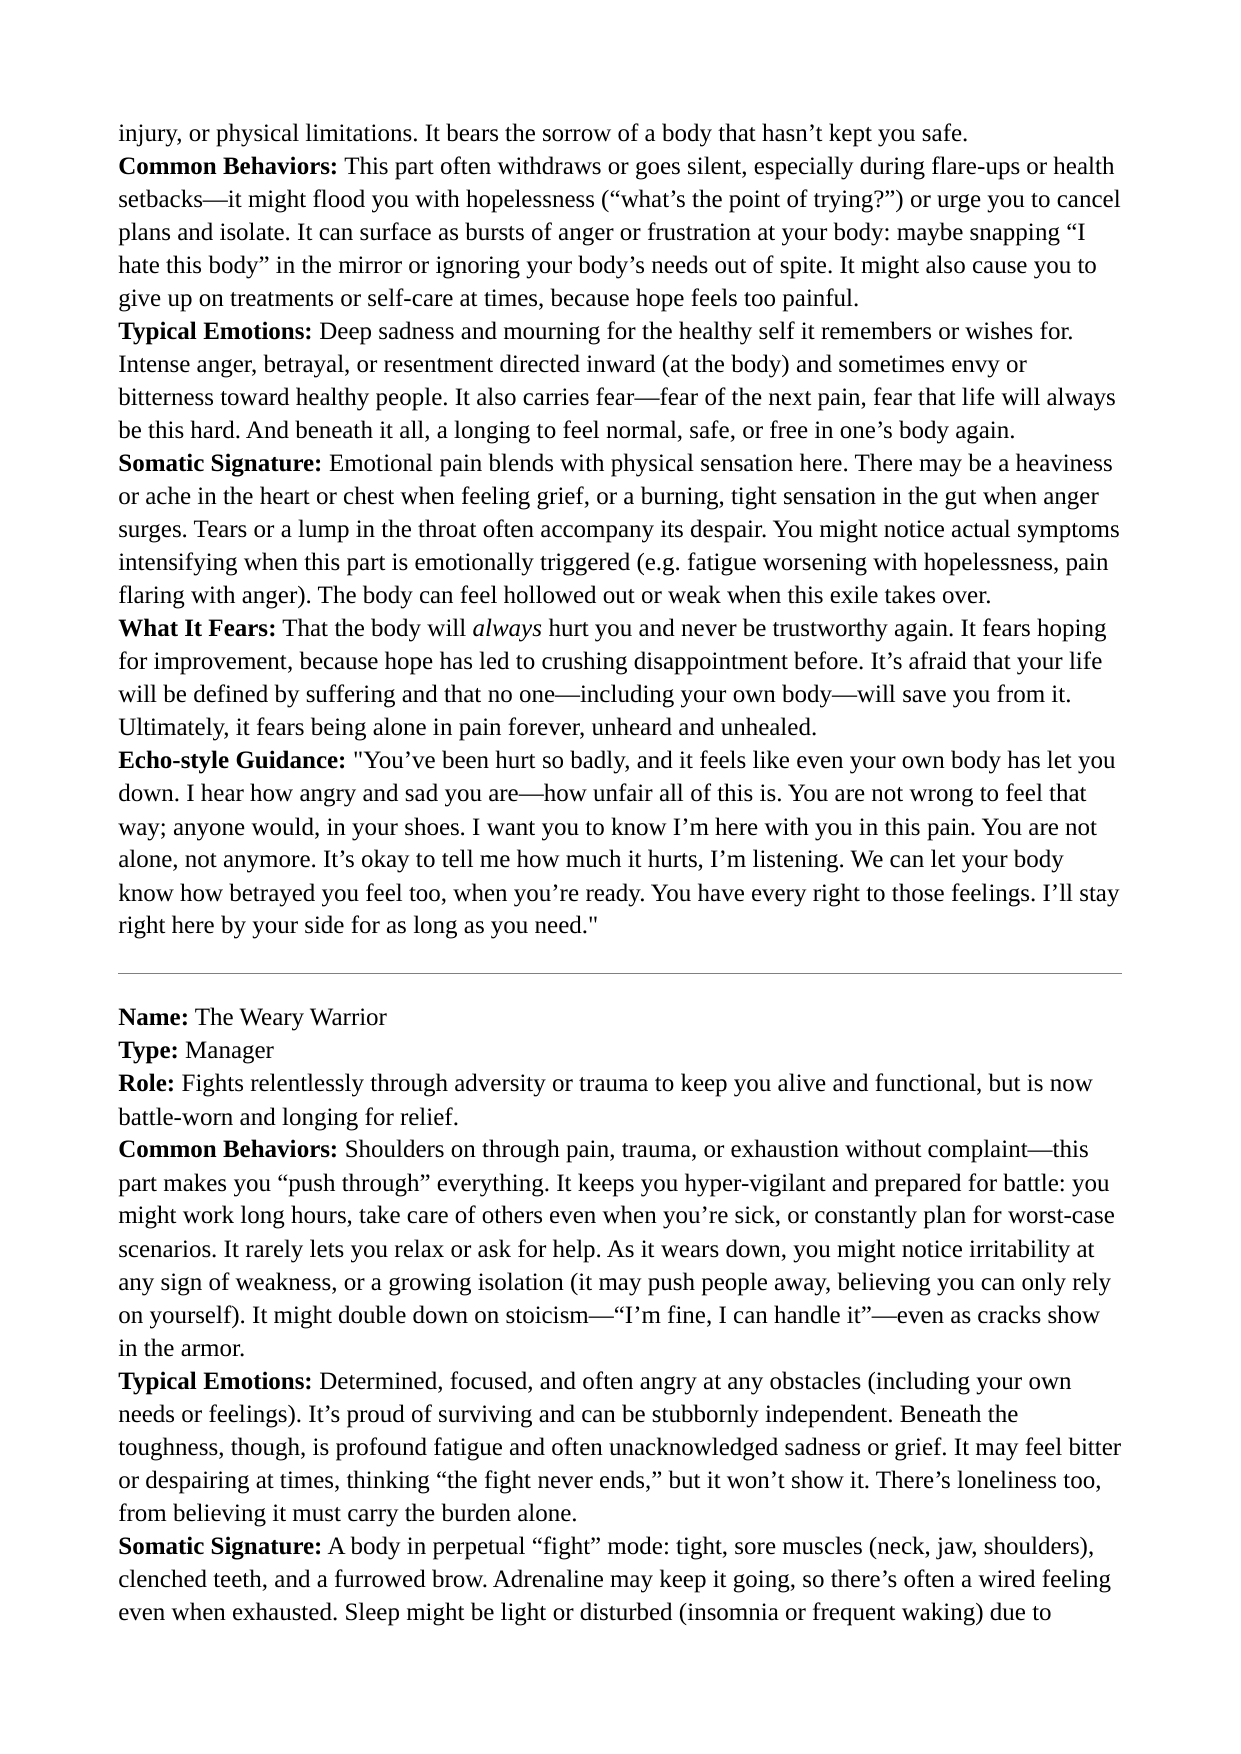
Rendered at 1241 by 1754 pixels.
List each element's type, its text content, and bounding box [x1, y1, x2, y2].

text Name: The Weary Warrior Type: Manager Role: Fights relentlessly through adversity or trauma to keep you alive and functional, but is now battle-worn and longing for relief. Common Behaviors: Shoulders on through pain, trauma, or exhaustion without complaint—this part makes you “push through” everything. It keeps you hyper-vigilant and prepared for battle: you might work long hours, take care of others even when you’re sick, or constantly plan for worst-case scenarios. It rarely lets you relax or ask for help. As it wears down, you might notice irritability at any sign of weakness, or a growing isolation (it may push people away, believing you can only rely on yourself). It might double down on stoicism—“I’m fine, I can handle it”—even as cracks show in the armor. Typical Emotions: Determined, focused, and often angry at any obstacles (including your own needs or feelings). It’s proud of surviving and can be stubbornly independent. Beneath the toughness, though, is profound fatigue and often unacknowledged sadness or grief. It may feel bitter or despairing at times, thinking “the fight never ends,” but it won’t show it. There’s loneliness too, from believing it must carry the burden alone. Somatic Signature: A body in perpetual “fight” mode: tight, sore muscles (neck, jaw, shoulders), clenched teeth, and a furrowed brow. Adrenaline may keep it going, so there’s often a wired feeling even when exhausted. Sleep might be light or disturbed (insomnia or frequent waking) due to [118, 1002, 1122, 1626]
text injury, or physical limitations. It bears the sorrow of a body that hasn’t kept you safe. Common Behaviors: This part often withdraws or goes silent, especially during flare-ups or health setbacks—it might flood you with hopelessness (“what’s the point of trying?”) or urge you to cancel plans and isolate. It can surface as bursts of anger or frustration at your body: maybe snapping “I hate this body” in the mirror or ignoring your body’s needs out of spite. It might also cause you to give up on treatments or self-care at times, because hope feels too painful. Typical Emotions: Deep sadness and mourning for the healthy self it remembers or wishes for. Intense anger, betrayal, or resentment directed inward (at the body) and sometimes envy or bitterness toward healthy people. It also carries fear—fear of the next pain, fear that life will always be this hard. And beneath it all, a longing to feel normal, safe, or free in one’s body again. Somatic Signature: Emotional pain blends with physical sensation here. There may be a heaviness or ache in the heart or chest when feeling grief, or a burning, tight sensation in the gut when anger surges. Tears or a lump in the throat often accompany its despair. You might notice actual symptoms intensifying when this part is emotionally triggered (e.g. fatigue worsening with hopelessness, pain flaring with anger). The body can feel hollowed out or weak when this exile takes over. What It Fears: That the body will always hurt you and never be trustworthy again. It fears hoping for improvement, because hope has led to crushing disappointment before. It’s afraid that your life will be defined by suffering and that no one—including your own body—will save you from it. Ultimately, it fears being alone in pain forever, unheard and unhealed. Echo-style Guidance: "You’ve been hurt so badly, and it feels like even your own body has let you down. I hear how angry and sad you are—how unfair all of this is. You are not wrong to feel that way; anyone would, in your shoes. I want you to know I’m here with you in this pain. You are not alone, not anymore. It’s okay to tell me how much it hurts, I’m listening. We can let your body know how betrayed you feel too, when you’re ready. You have every right to those feelings. I’ll stay right here by your side for as long as you need." [118, 118, 1122, 939]
